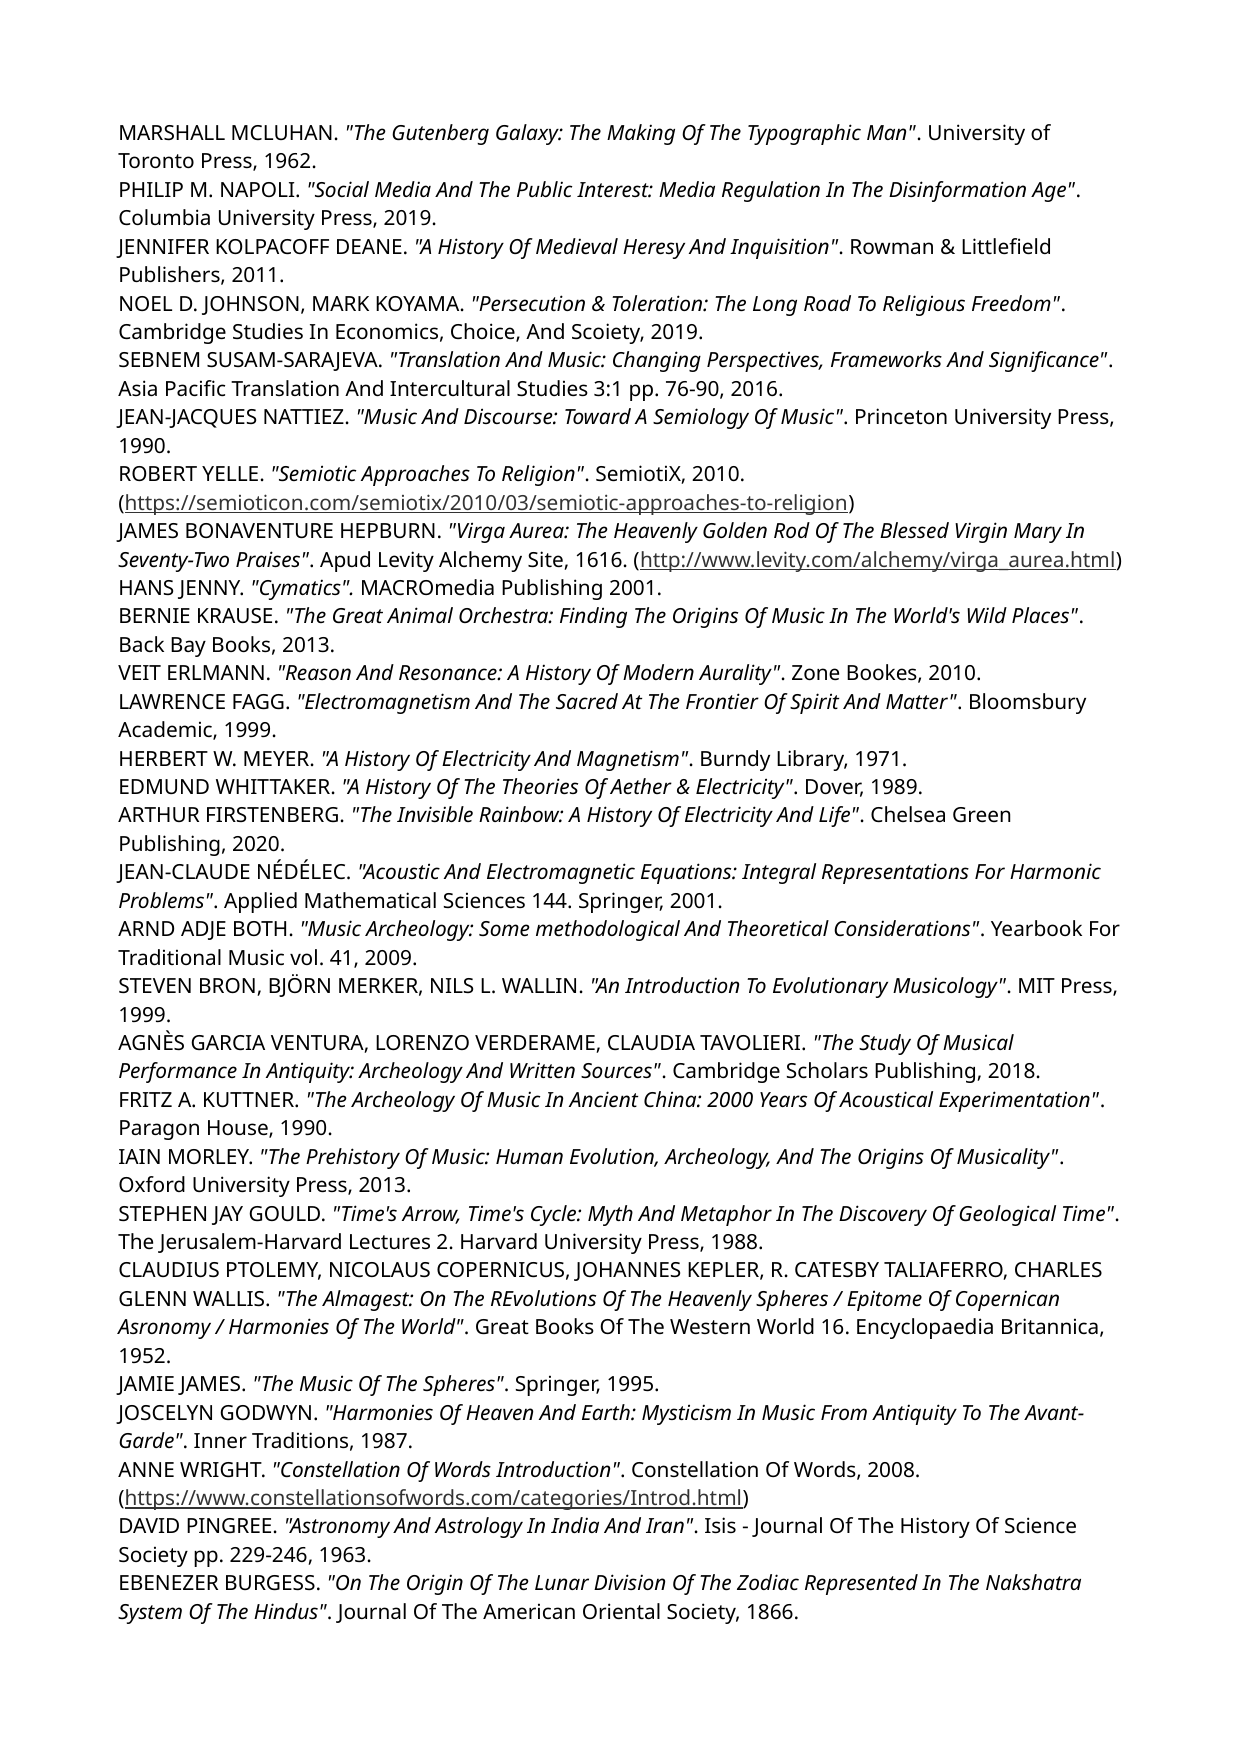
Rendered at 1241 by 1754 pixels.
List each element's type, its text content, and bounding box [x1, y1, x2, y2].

text HANS JENNY. "Cymatics". MACROmedia Publishing 2001. [118, 573, 1122, 602]
text ROBERT YELLE. "Semiotic Approaches To Religion". SemiotiX, 2010. (https://semioticon.com/semiotix/2010/03/semiotic-approaches-to-religion) [118, 459, 1122, 516]
text ANNE WRIGHT. "Constellation Of Words Introduction". Constellation Of Words, 2008. (https://www.constellationsofwords.com/categories/Introd.html) [118, 1455, 1122, 1512]
text ARND ADJE BOTH. "Music Archeology: Some methodological And Theoretical Considerations". Yearbook For Traditional Music vol. 41, 2009. [118, 914, 1122, 971]
text FRITZ A. KUTTNER. "The Archeology Of Music In Ancient China: 2000 Years Of Acoustical Experimentation". Paragon House, 1990. [118, 1085, 1122, 1142]
text JEAN-JACQUES NATTIEZ. "Music And Discourse: Toward A Semiology Of Music". Princeton University Press, 1990. [118, 402, 1122, 459]
text HERBERT W. MEYER. "A History Of Electricity And Magnetism". Burndy Library, 1971. [118, 744, 1122, 772]
text DAVID PINGREE. "Astronomy And Astrology In India And Iran". Isis - Journal Of The History Of Science Society pp. 229-246, 1963. [118, 1512, 1122, 1568]
text CLAUDIUS PTOLEMY, NICOLAUS COPERNICUS, JOHANNES KEPLER, R. CATESBY TALIAFERRO, CHARLES GLENN WALLIS. "The Almagest: On The REvolutions Of The Heavenly Spheres / Epitome Of Copernican Asronomy / Harmonies Of The World". Great Books Of The Western World 16. Encyclopaedia Britannica, 1952. [118, 1256, 1122, 1369]
text EBENEZER BURGESS. "On The Origin Of The Lunar Division Of The Zodiac Represented In The Nakshatra System Of The Hindus". Journal Of The American Oriental Society, 1866. [118, 1568, 1122, 1625]
text JAMIE JAMES. "The Music Of The Spheres". Springer, 1995. [118, 1369, 1122, 1398]
text AGNÈS GARCIA VENTURA, LORENZO VERDERAME, CLAUDIA TAVOLIERI. "The Study Of Musical Performance In Antiquity: Archeology And Written Sources". Cambridge Scholars Publishing, 2018. [118, 1028, 1122, 1085]
text SEBNEM SUSAM-SARAJEVA. "Translation And Music: Changing Perspectives, Frameworks And Significance". Asia Pacific Translation And Intercultural Studies 3:1 pp. 76-90, 2016. [118, 346, 1122, 402]
text BERNIE KRAUSE. "The Great Animal Orchestra: Finding The Origins Of Music In The World's Wild Places". Back Bay Books, 2013. [118, 602, 1122, 658]
text PHILIP M. NAPOLI. "Social Media And The Public Interest: Media Regulation In The Disinformation Age". Columbia University Press, 2019. [118, 175, 1122, 232]
text ARTHUR FIRSTENBERG. "The Invisible Rainbow: A History Of Electricity And Life". Chelsea Green Publishing, 2020. [118, 801, 1122, 857]
text LAWRENCE FAGG. "Electromagnetism And The Sacred At The Frontier Of Spirit And Matter". Bloomsbury Academic, 1999. [118, 687, 1122, 744]
text VEIT ERLMANN. "Reason And Resonance: A History Of Modern Aurality". Zone Bookes, 2010. [118, 658, 1122, 687]
text IAIN MORLEY. "The Prehistory Of Music: Human Evolution, Archeology, And The Origins Of Musicality". Oxford University Press, 2013. [118, 1142, 1122, 1199]
text JEAN-CLAUDE NÉDÉLEC. "Acoustic And Electromagnetic Equations: Integral Representations For Harmonic Problems". Applied Mathematical Sciences 144. Springer, 2001. [118, 857, 1122, 914]
text NOEL D. JOHNSON, MARK KOYAMA. "Persecution & Toleration: The Long Road To Religious Freedom". Cambridge Studies In Economics, Choice, And Scoiety, 2019. [118, 289, 1122, 346]
text EDMUND WHITTAKER. "A History Of The Theories Of Aether & Electricity". Dover, 1989. [118, 772, 1122, 801]
text JAMES BONAVENTURE HEPBURN. "Virga Aurea: The Heavenly Golden Rod Of The Blessed Virgin Mary In Seventy-Two Praises". Apud Levity Alchemy Site, 1616. (http://www.levity.com/alchemy/virga_aurea.html) [118, 516, 1122, 573]
text STEVEN BRON, BJÖRN MERKER, NILS L. WALLIN. "An Introduction To Evolutionary Musicology". MIT Press, 1999. [118, 971, 1122, 1028]
text JENNIFER KOLPACOFF DEANE. "A History Of Medieval Heresy And Inquisition". Rowman & Littlefield Publishers, 2011. [118, 232, 1122, 289]
text STEPHEN JAY GOULD. "Time's Arrow, Time's Cycle: Myth And Metaphor In The Discovery Of Geological Time". The Jerusalem-Harvard Lectures 2. Harvard University Press, 1988. [118, 1199, 1122, 1256]
text JOSCELYN GODWYN. "Harmonies Of Heaven And Earth: Mysticism In Music From Antiquity To The Avant-Garde". Inner Traditions, 1987. [118, 1398, 1122, 1455]
text MARSHALL MCLUHAN. "The Gutenberg Galaxy: The Making Of The Typographic Man". University of Toronto Press, 1962. [118, 118, 1122, 175]
